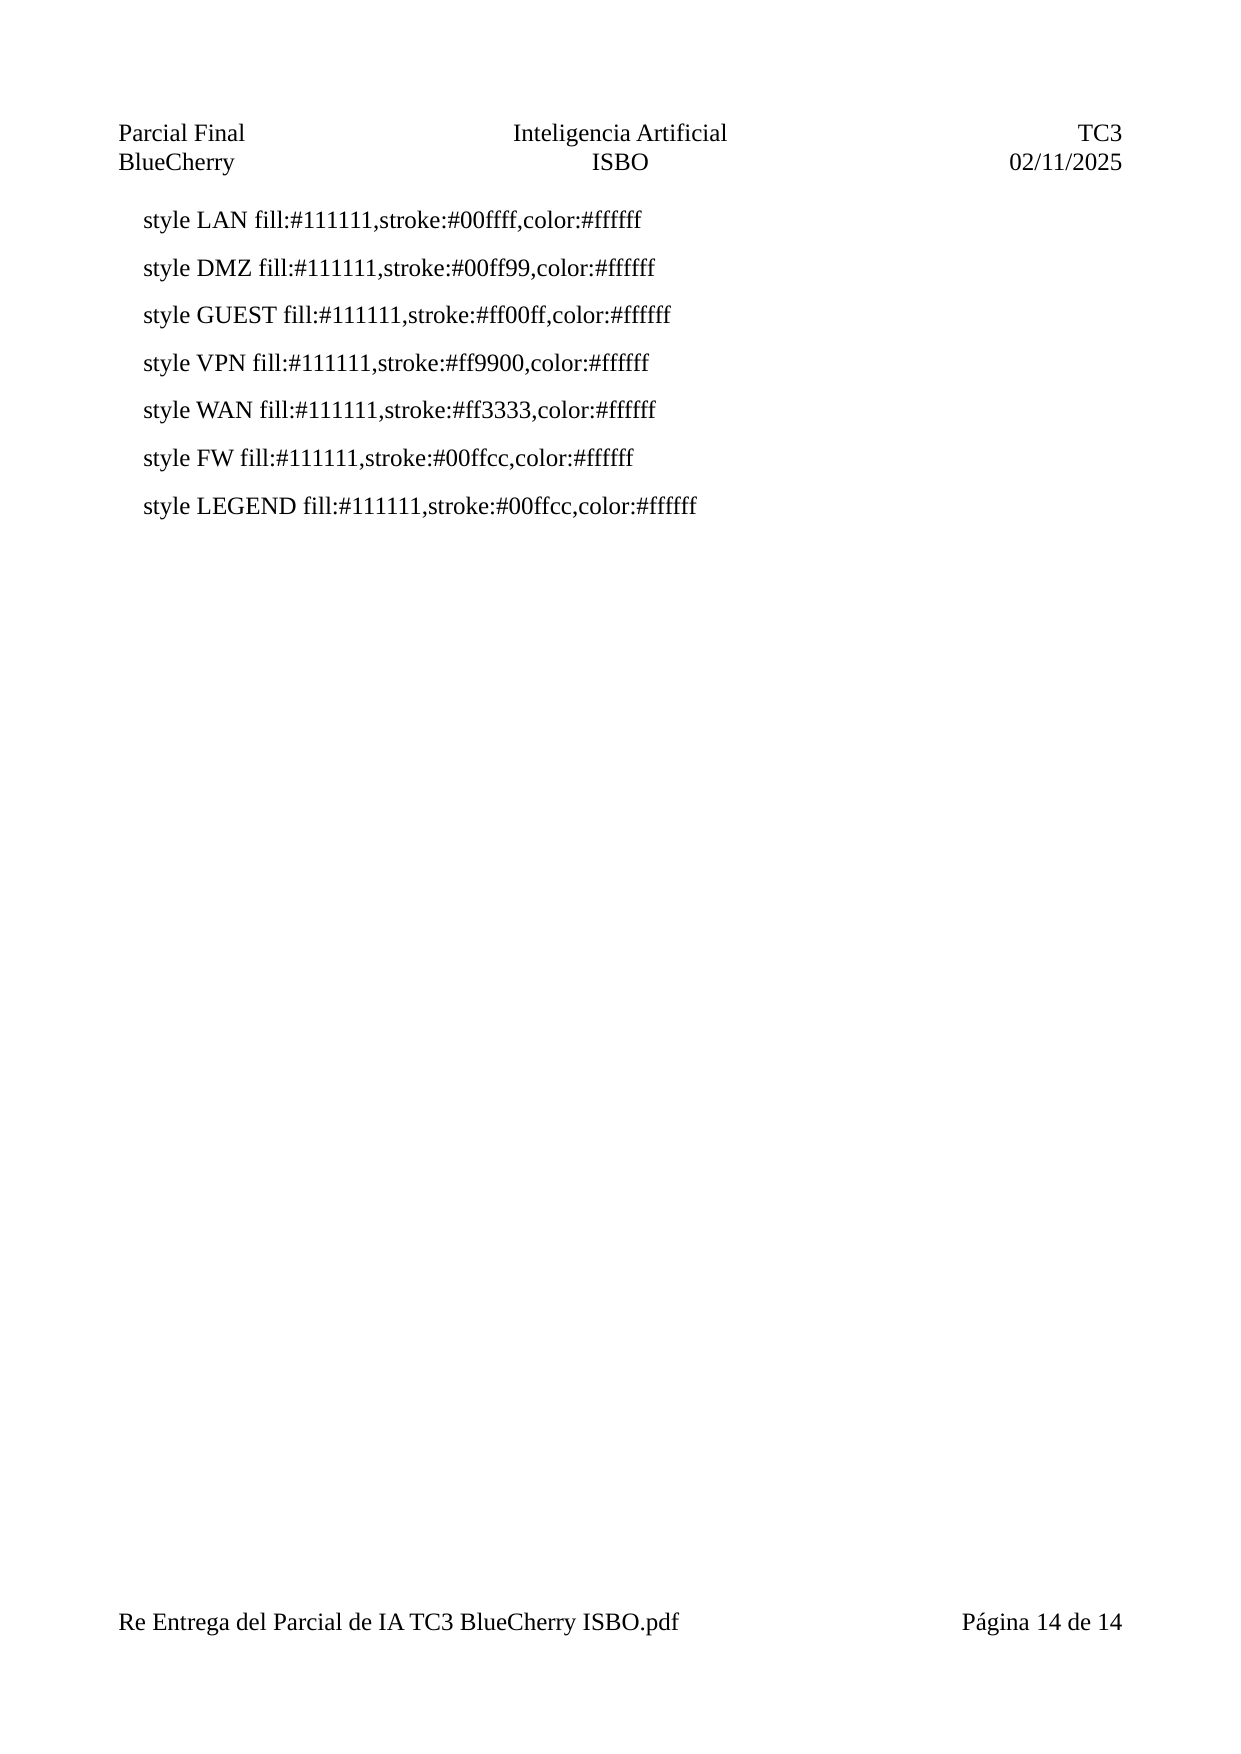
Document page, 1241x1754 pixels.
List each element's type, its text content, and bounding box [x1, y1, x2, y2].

text style FW fill:#111111,stroke:#00ffcc,color:#ffffff [118, 443, 1122, 472]
text style LAN fill:#111111,stroke:#00ffff,color:#ffffff [118, 205, 1122, 234]
text style DMZ fill:#111111,stroke:#00ff99,color:#ffffff [118, 253, 1122, 281]
text style WAN fill:#111111,stroke:#ff3333,color:#ffffff [118, 396, 1122, 424]
text style VPN fill:#111111,stroke:#ff9900,color:#ffffff [118, 348, 1122, 377]
text style LEGEND fill:#111111,stroke:#00ffcc,color:#ffffff [118, 491, 1122, 519]
text style GUEST fill:#111111,stroke:#ff00ff,color:#ffffff [118, 300, 1122, 329]
